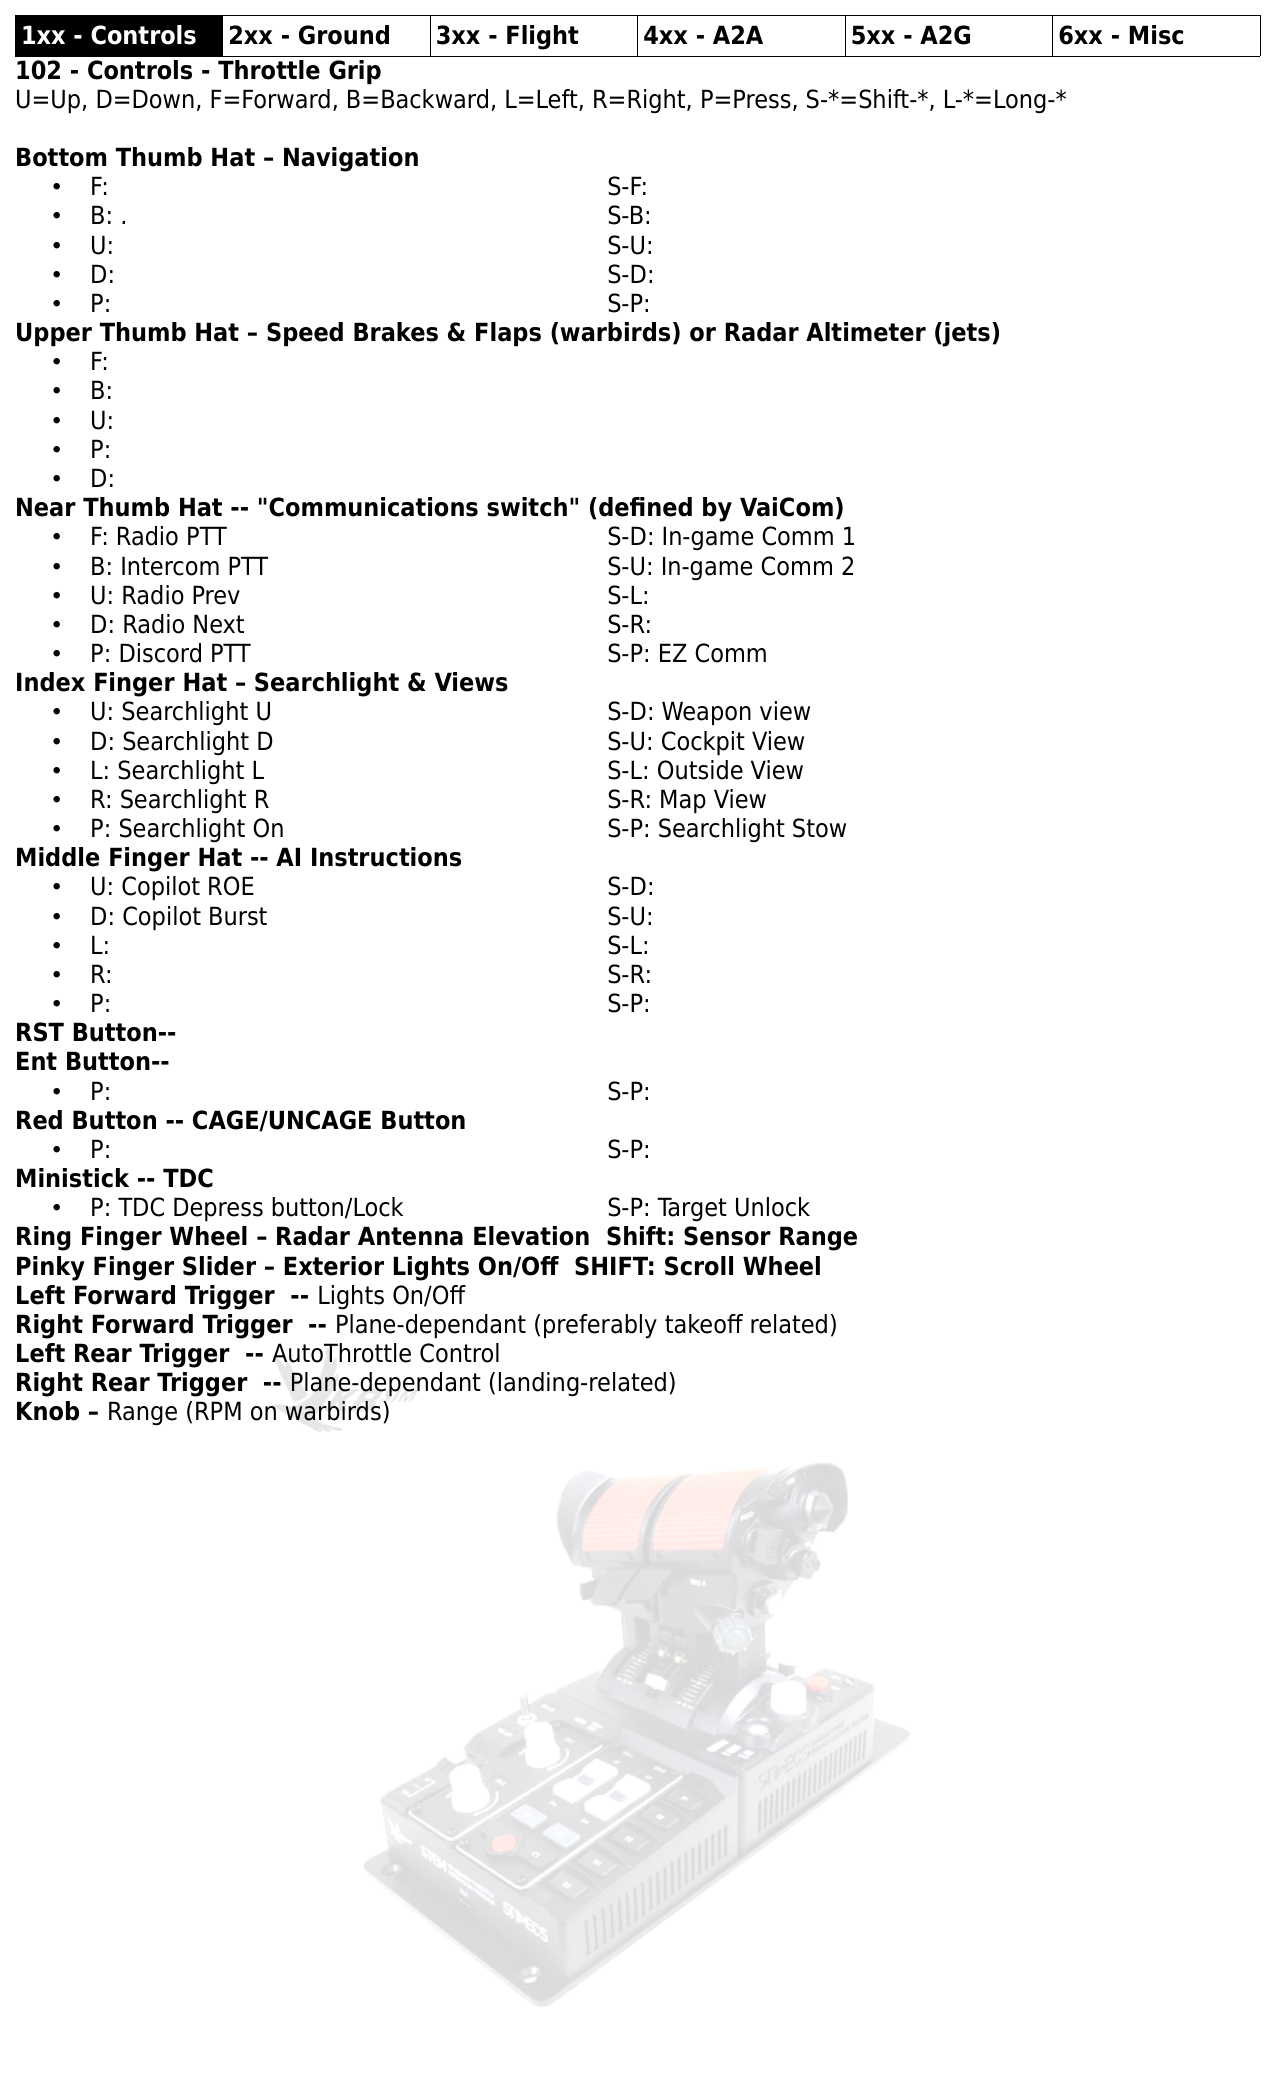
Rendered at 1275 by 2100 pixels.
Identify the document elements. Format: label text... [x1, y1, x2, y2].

table_header 3xx - Flight [431, 16, 637, 56]
list P: S-P: [52, 1077, 1260, 1106]
list F: S-F: [52, 172, 1260, 202]
list P: S-P: [52, 289, 1260, 318]
list R: Searchlight R S-R: Map View [52, 785, 1260, 814]
text Right Forward Trigger -- Plane-dependant (preferably takeoff related) [1045, 1310, 1260, 1339]
list P: [52, 435, 1260, 464]
text Red Button -- CAGE/UNCAGE Button [15, 1106, 1260, 1135]
text Right Rear Trigger -- Plane-dependant (landing-related) [15, 1368, 230, 1397]
text Knob – Range (RPM on warbirds) [1045, 1397, 1260, 1427]
text 102 - Controls - Throttle Grip [15, 57, 1260, 85]
list D: Searchlight D S-U: Cockpit View [52, 727, 1260, 756]
list U: S-U: [52, 231, 1260, 260]
table_header 2xx - Ground [223, 16, 430, 56]
list F: Radio PTT S-D: In-game Comm 1 [52, 522, 1260, 552]
table_header 5xx - A2G [846, 16, 1052, 56]
list P: Searchlight On S-P: Searchlight Stow [52, 814, 1260, 843]
list R: S-R: [52, 960, 1260, 989]
list P: Discord PTT S-P: EZ Comm [52, 639, 1260, 668]
list U: [52, 406, 1260, 435]
list D: Copilot Burst S-U: [52, 902, 1260, 931]
list D: Radio Next S-R: [52, 610, 1260, 639]
text Ring Finger Wheel – Radar Antenna Elevation Shift: Sensor Range [15, 1222, 1260, 1252]
table_header 6xx - Misc [1053, 16, 1260, 56]
list D: [52, 464, 1260, 493]
text Ent Button-- [15, 1047, 1260, 1077]
text Middle Finger Hat -- AI Instructions [15, 843, 1260, 872]
text U=Up, D=Down, F=Forward, B=Backward, L=Left, R=Right, P=Press, S-*=Shift-*, L-*=Long-* [15, 85, 1260, 114]
text RST Button-- [15, 1018, 1260, 1047]
table_header 4xx - A2A [638, 16, 845, 56]
text Index Finger Hat – Searchlight & Views [15, 668, 1260, 697]
text Knob – Range (RPM on warbirds) [15, 1397, 230, 1427]
list L: S-L: [52, 931, 1260, 960]
list B: [52, 377, 1260, 406]
text Left Rear Trigger -- AutoThrottle Control [1045, 1339, 1260, 1368]
list D: S-D: [52, 260, 1260, 289]
list F: [52, 347, 1260, 377]
list U: Copilot ROE S-D: [52, 872, 1260, 902]
text Right Rear Trigger -- Plane-dependant (landing-related) [1045, 1368, 1260, 1397]
text Ministick -- TDC [15, 1164, 1260, 1193]
list P: S-P: [52, 1135, 1260, 1164]
list U: Radio Prev S-L: [52, 581, 1260, 610]
text Bottom Thumb Hat – Navigation [15, 143, 1260, 172]
list P: S-P: [52, 989, 1260, 1018]
text Left Forward Trigger -- Lights On/Off [15, 1281, 1260, 1310]
text Right Forward Trigger -- Plane-dependant (preferably takeoff related) [15, 1310, 230, 1339]
text Pinky Finger Slider – Exterior Lights On/Off SHIFT: Scroll Wheel [15, 1252, 1260, 1281]
list B: Intercom PTT S-U: In-game Comm 2 [52, 552, 1260, 581]
list L: Searchlight L S-L: Outside View [52, 756, 1260, 785]
text Near Thumb Hat -- "Communications switch" (defined by VaiCom) [15, 493, 1260, 522]
list B: . S-B: [52, 202, 1260, 231]
list P: TDC Depress button/Lock S-P: Target Unlock [52, 1193, 1260, 1222]
list U: Searchlight U S-D: Weapon view [52, 697, 1260, 727]
text Upper Thumb Hat – Speed Brakes & Flaps (warbirds) or Radar Altimeter (jets) [15, 318, 1260, 347]
table_header 1xx - Controls [16, 16, 222, 56]
text Left Rear Trigger -- AutoThrottle Control [15, 1339, 230, 1368]
